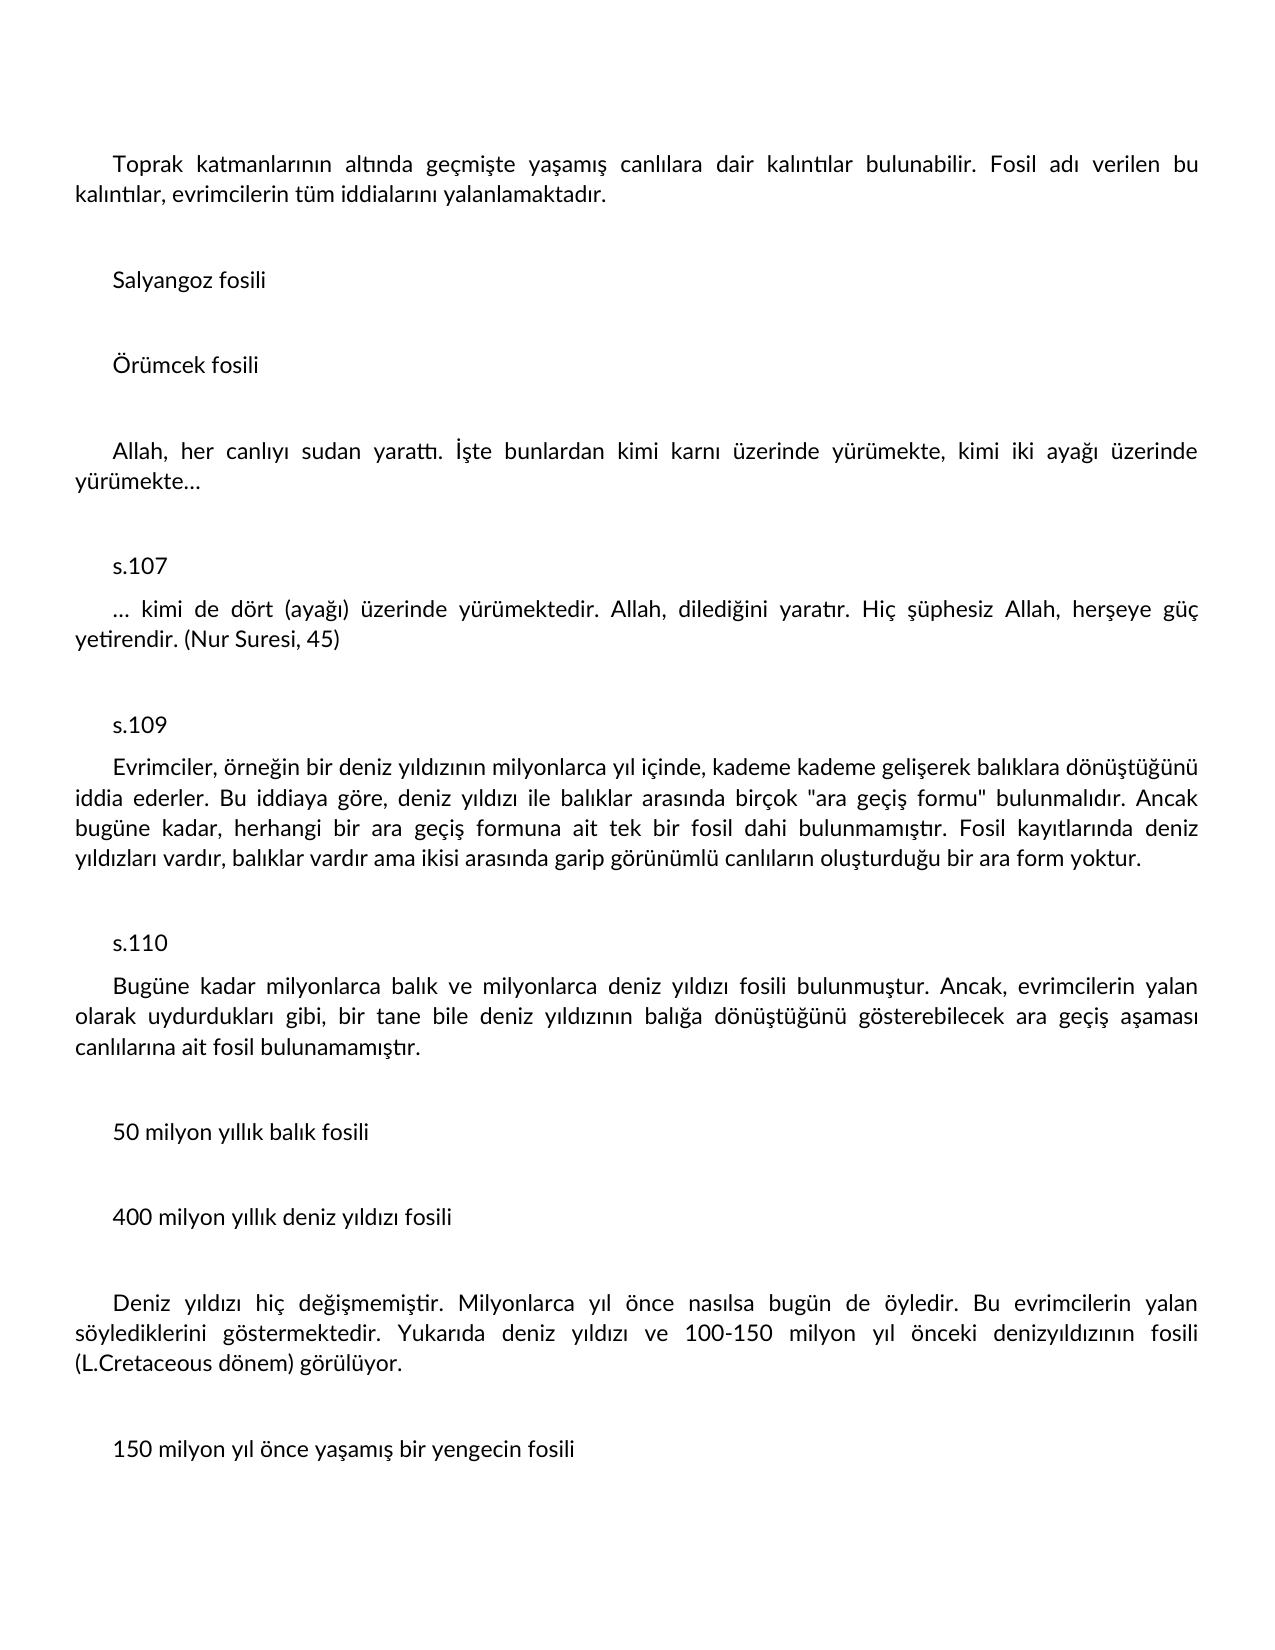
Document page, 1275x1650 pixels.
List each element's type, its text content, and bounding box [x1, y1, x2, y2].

text Örümcek fosili [75, 351, 1200, 378]
text s.110 [75, 929, 1200, 957]
text Toprak katmanlarının altında geçmişte yaşamış canlılara dair kalıntılar bulunabilir. Fosil adı verilen bu kalıntılar, evrimcilerin tüm iddialarını yalanlamaktadır. [75, 150, 1200, 208]
text s.109 [75, 710, 1200, 738]
text s.107 [75, 552, 1200, 579]
text 50 milyon yıllık balık fosili [75, 1118, 1200, 1145]
text Bugüne kadar milyonlarca balık ve milyonlarca deniz yıldızı fosili bulunmuştur. Ancak, evrimcilerin yalan olarak uydurdukları gibi, bir tane bile deniz yıldızının balığa dönüştüğünü gösterebilecek ara geçiş aşaması canlılarına ait fosil bulunamamıştır. [75, 972, 1200, 1060]
text Allah, her canlıyı sudan yarattı. İşte bunlardan kimi karnı üzerinde yürümekte, kimi iki ayağı üzerinde yürümekte… [75, 436, 1200, 494]
text Salyangoz fosili [75, 266, 1200, 293]
text 400 milyon yıllık deniz yıldızı fosili [75, 1203, 1200, 1231]
text Evrimciler, örneğin bir deniz yıldızının milyonlarca yıl içinde, kademe kademe gelişerek balıklara dönüştüğünü iddia ederler. Bu iddiaya göre, deniz yıldızı ile balıklar arasında birçok "ara geçiş formu" bulunmalıdır. Ancak bugüne kadar, herhangi bir ara geçiş formuna ait tek bir fosil dahi bulunmamıştır. Fosil kayıtlarında deniz yıldızları vardır, balıklar vardır ama ikisi arasında garip görünümlü canlıların oluşturduğu bir ara form yoktur. [75, 753, 1200, 871]
text … kimi de dört (ayağı) üzerinde yürümektedir. Allah, dilediğini yaratır. Hiç şüphesiz Allah, herşeye güç yetirendir. (Nur Suresi, 45) [75, 595, 1200, 652]
text Deniz yıldızı hiç değişmemiştir. Milyonlarca yıl önce nasılsa bugün de öyledir. Bu evrimcilerin yalan söylediklerini göstermektedir. Yukarıda deniz yıldızı ve 100-150 milyon yıl önceki denizyıldızının fosili (L.Cretaceous dönem) görülüyor. [75, 1288, 1200, 1376]
text 150 milyon yıl önce yaşamış bir yengecin fosili [75, 1434, 1200, 1462]
